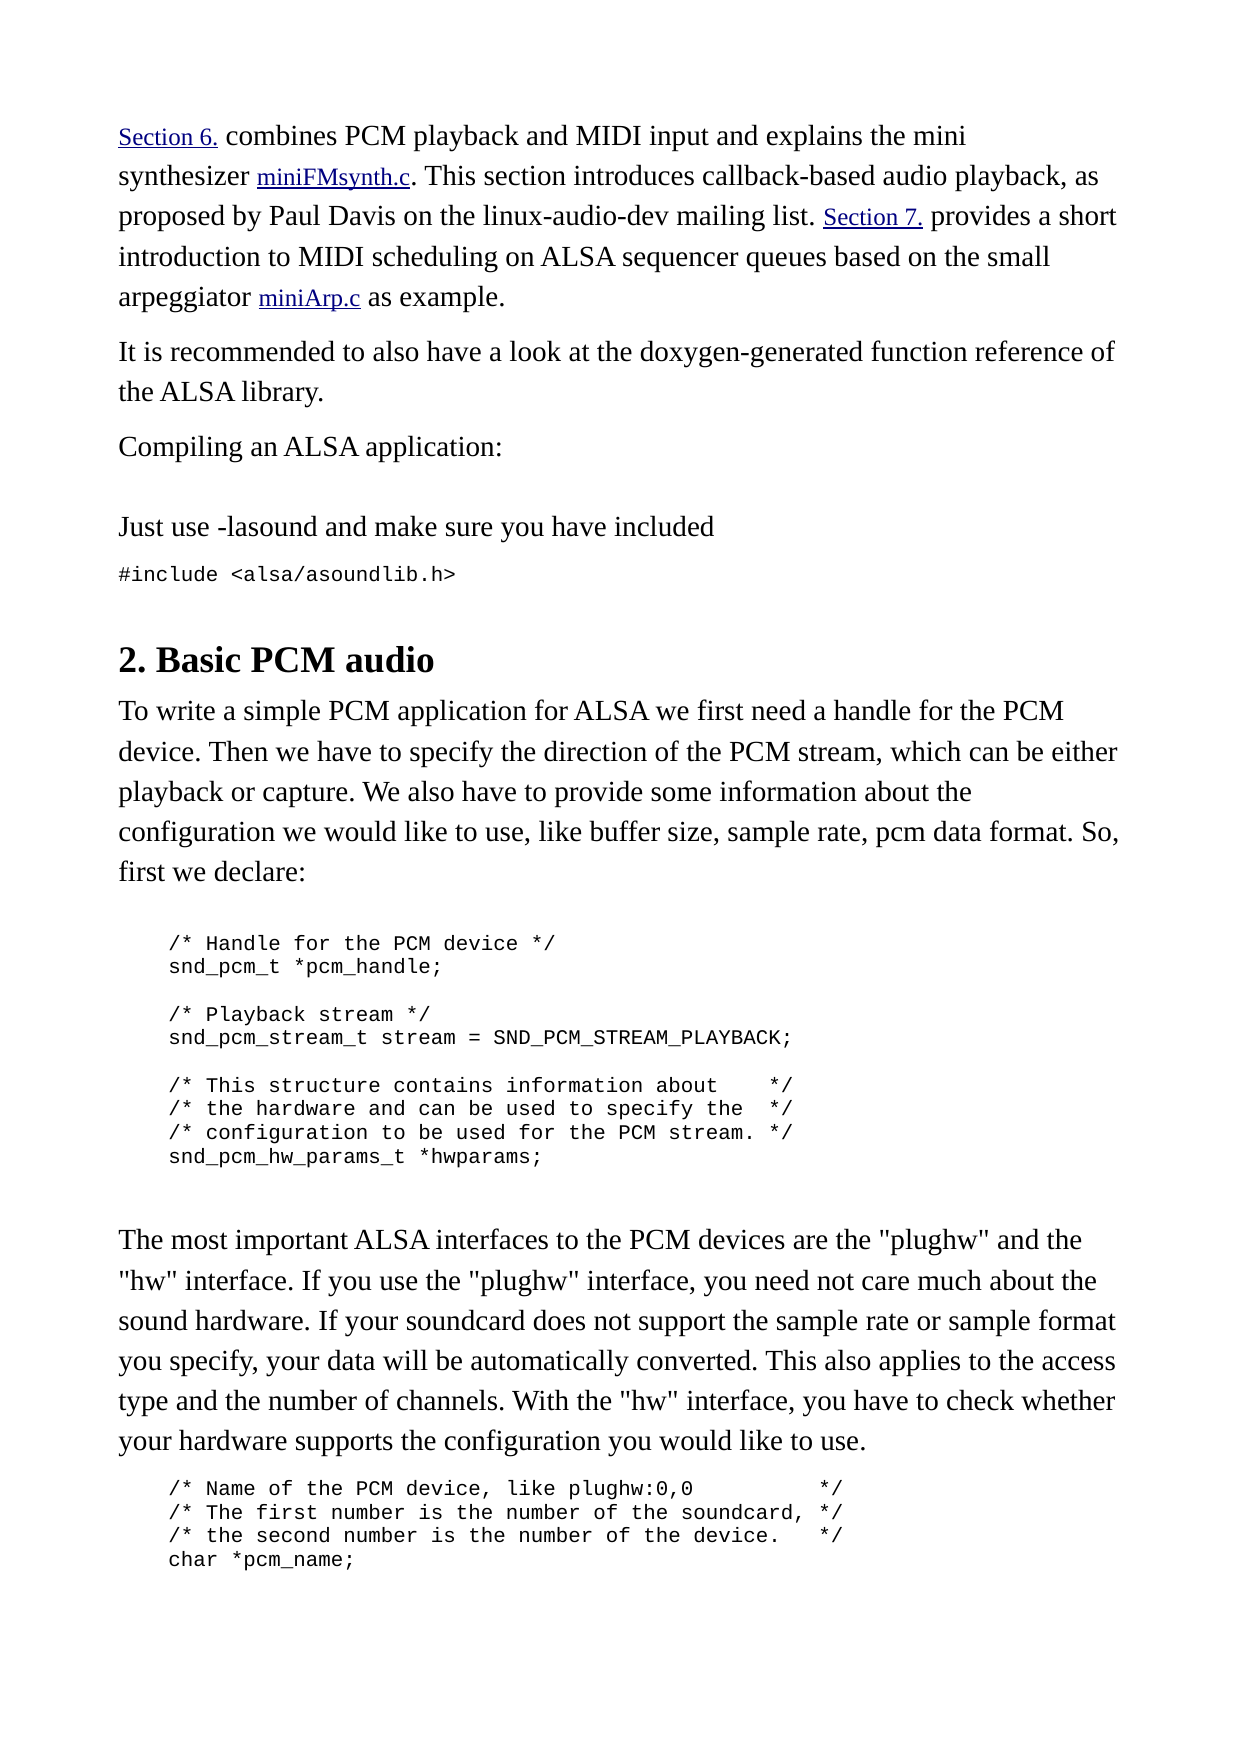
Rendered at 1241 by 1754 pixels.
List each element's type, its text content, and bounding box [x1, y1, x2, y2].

text To write a simple PCM application for ALSA we first need a handle for the PCM device. Then we have to specify the direction of the PCM stream, which can be either playback or capture. We also have to provide some information about the configuration we would like to use, like buffer size, sample rate, pcm data format. So, first we declare: [118, 693, 1122, 888]
text /* Playback stream */ [118, 1004, 1122, 1027]
text char *pcm_name; [118, 1549, 1122, 1573]
text /* the second number is the number of the device. */ [118, 1526, 1122, 1549]
text /* The first number is the number of the soundcard, */ [118, 1502, 1122, 1526]
text snd_pcm_stream_t stream = SND_PCM_STREAM_PLAYBACK; [118, 1027, 1122, 1051]
text /* the hardware and can be used to specify the */ [118, 1098, 1122, 1122]
text It is recommended to also have a look at the doxygen-generated function reference of the ALSA library. [118, 334, 1122, 407]
subtitle 2. Basic PCM audio [118, 638, 1122, 681]
text Section 6. combines PCM playback and MIDI input and explains the mini synthesizer miniFMsynth.c. This section introduces callback-based audio playback, as proposed by Paul Davis on the linux-audio-dev mailing list. Section 7. provides a short introduction to MIDI scheduling on ALSA sequencer queues based on the small arpeggiator miniArp.c as example. [118, 118, 1122, 312]
text /* Handle for the PCM device */ [118, 933, 1122, 956]
text Compiling an ALSA application: Just use -lasound and make sure you have included [118, 429, 1122, 543]
text The most important ALSA interfaces to the PCM devices are the "plughw" and the "hw" interface. If you use the "plughw" interface, you need not care much about the sound hardware. If your soundcard does not support the sample rate or sample format you specify, your data will be automatically converted. This also applies to the access type and the number of channels. With the "hw" interface, you have to check whether your hardware supports the configuration you would like to use. [118, 1222, 1122, 1457]
text snd_pcm_t *pcm_handle; [118, 956, 1122, 980]
text /* Name of the PCM device, like plughw:0,0 */ [118, 1478, 1122, 1502]
text /* This structure contains information about */ [118, 1075, 1122, 1098]
text /* configuration to be used for the PCM stream. */ [118, 1122, 1122, 1146]
text #include <alsa/asoundlib.h> [118, 564, 1122, 588]
text snd_pcm_hw_params_t *hwparams; [118, 1146, 1122, 1169]
